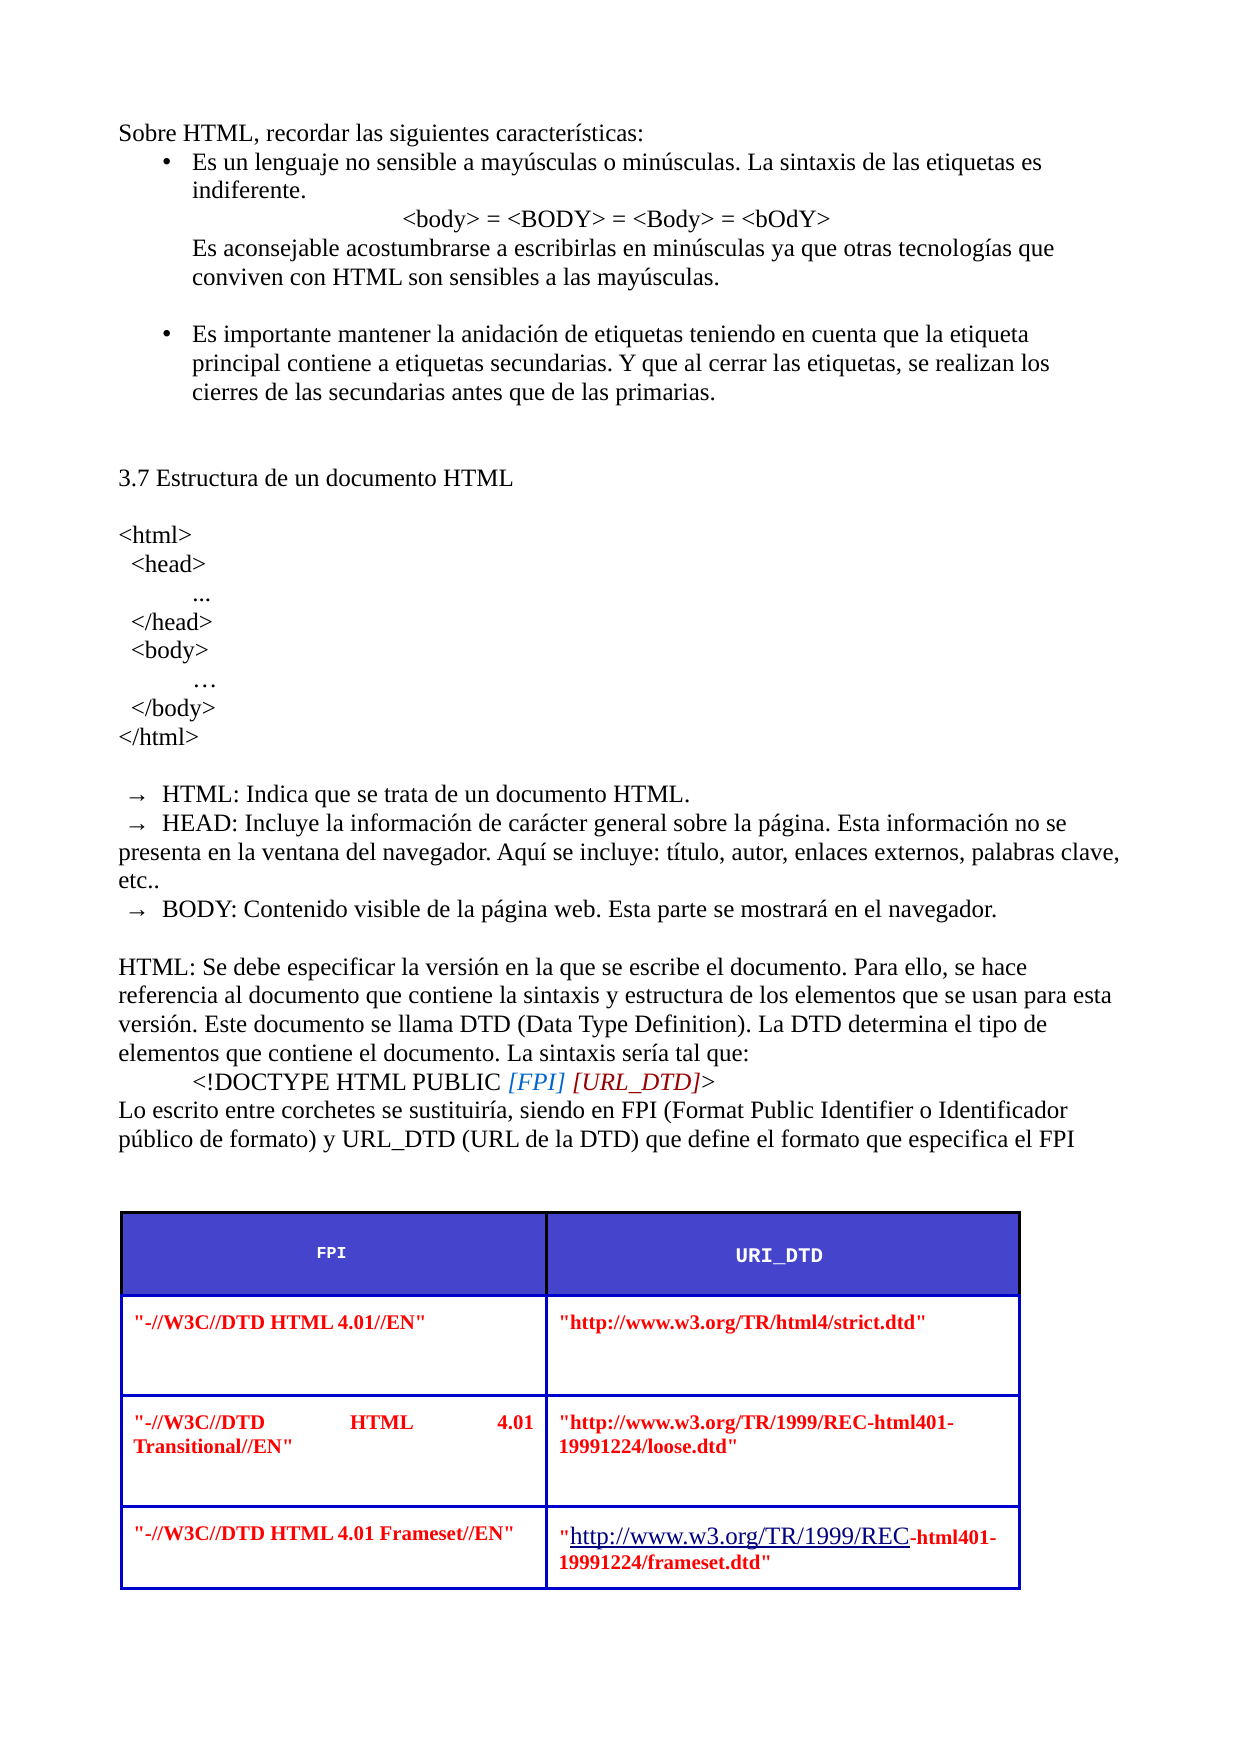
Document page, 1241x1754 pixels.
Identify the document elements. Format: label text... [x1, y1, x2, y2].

table_cell "http://www.w3.org/TR/html4/strict.dtd" [548, 1297, 1018, 1394]
text HTML: Se debe especificar la versión en la que se escribe el documento. Para ello, se hace referencia al documento que contiene la sintaxis y estructura de los elementos que se usan para esta versión. Este documento se llama DTD (Data Type Definition). La DTD determina el tipo de elementos que contiene el documento. La sintaxis sería tal que: [118, 952, 1122, 1067]
table_cell "-//W3C//DTD HTML 4.01 Transitional//EN" [123, 1397, 545, 1505]
text 3.7 Estructura de un documento HTML [118, 463, 1122, 492]
table_header FPI [123, 1214, 545, 1294]
text Lo escrito entre corchetes se sustituiría, siendo en FPI (Format Public Identifier o Identificador público de formato) y URL_DTD (URL de la DTD) que define el formato que especifica el FPI [118, 1096, 1122, 1153]
text <head> [118, 549, 1122, 578]
text </head> [118, 607, 1122, 636]
text → HTML: Indica que se trata de un documento HTML. → HEAD: Incluye la información de carácter general sobre la página. Esta información no se presenta en la ventana del navegador. Aquí se incluye: título, autor, enlaces externos, palabras clave, etc.. [118, 779, 1122, 894]
text Sobre HTML, recordar las siguientes características: [118, 118, 1122, 147]
text → BODY: Contenido visible de la página web. Esta parte se mostrará en el navegador. [118, 894, 1122, 923]
text </html> [118, 722, 1122, 751]
list Es importante mantener la anidación de etiquetas teniendo en cuenta que la etiqueta principal contiene a etiquetas secundarias. Y que al cerrar las etiquetas, se realizan los cierres de las secundarias antes que de las primarias. [162, 319, 1122, 406]
list <body> = <BODY> = <Body> = <bOdY> [162, 204, 1122, 233]
table_cell "-//W3C//DTD HTML 4.01//EN" [123, 1297, 545, 1394]
table_cell "-//W3C//DTD HTML 4.01 Frameset//EN" [123, 1508, 545, 1587]
text … [118, 664, 1122, 693]
text <html> [118, 521, 1122, 549]
text <body> [118, 636, 1122, 664]
text ... [118, 578, 1122, 607]
table_header URI_DTD [548, 1214, 1018, 1294]
list Es aconsejable acostumbrarse a escribirlas en minúsculas ya que otras tecnologías que conviven con HTML son sensibles a las mayúsculas. [162, 233, 1122, 291]
list Es un lenguaje no sensible a mayúsculas o minúsculas. La sintaxis de las etiquetas es indiferente. [162, 147, 1122, 204]
table_cell "http://www.w3.org/TR/1999/REC-html401-19991224/frameset.dtd" [548, 1508, 1018, 1587]
text <!DOCTYPE HTML PUBLIC [FPI] [URL_DTD]> [118, 1067, 1122, 1096]
text </body> [118, 693, 1122, 722]
table_cell "http://www.w3.org/TR/1999/REC-html401-19991224/loose.dtd" [548, 1397, 1018, 1505]
